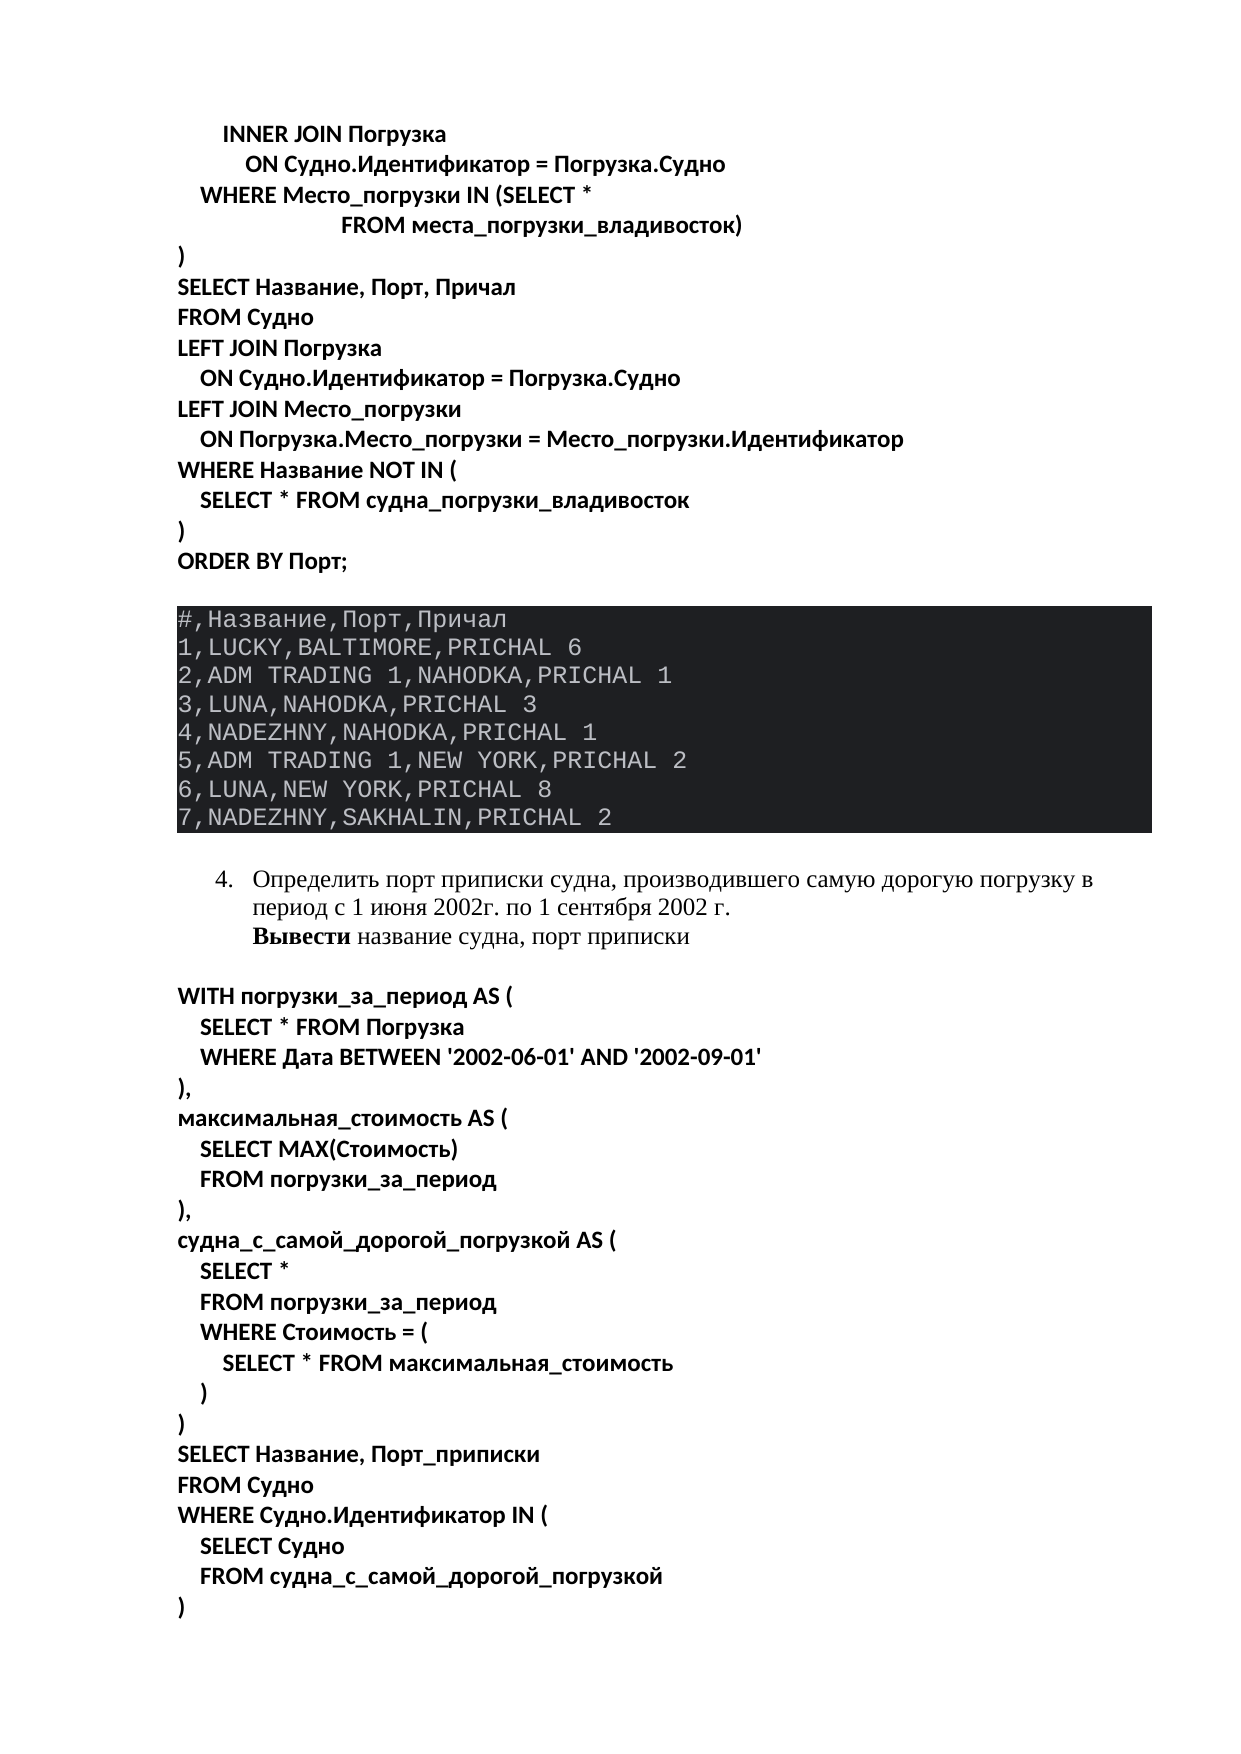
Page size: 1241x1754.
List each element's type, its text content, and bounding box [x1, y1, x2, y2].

text ), [177, 1194, 1152, 1224]
text ), [177, 1072, 1152, 1102]
text WHERE Стоимость = ( [177, 1316, 1152, 1347]
text SELECT * FROM судна_погрузки_владивосток [177, 484, 1152, 515]
text LEFT JOIN Место_погрузки [177, 393, 1152, 423]
text FROM погрузки_за_период [177, 1163, 1152, 1194]
text 1,LUCKY,BALTIMORE,PRICHAL 6 [177, 635, 1152, 663]
text #,Название,Порт,Причал [177, 606, 1152, 635]
text ) [177, 515, 1152, 545]
text 7,NADEZHNY,SAKHALIN,PRICHAL 2 [177, 805, 1152, 833]
text 5,ADM TRADING 1,NEW YORK,PRICHAL 2 [177, 748, 1152, 776]
text SELECT Название, Порт_приписки [177, 1438, 1152, 1469]
text 3,LUNA,NAHODKA,PRICHAL 3 [177, 691, 1152, 720]
text 2,ADM TRADING 1,NAHODKA,PRICHAL 1 [177, 663, 1152, 691]
text SELECT Название, Порт, Причал [177, 271, 1152, 301]
text SELECT * FROM максимальная_стоимость [177, 1347, 1152, 1377]
text FROM Судно [177, 301, 1152, 332]
text FROM судна_с_самой_дорогой_погрузкой [177, 1560, 1152, 1591]
text WHERE Название NOT IN ( [177, 454, 1152, 484]
text WHERE Место_погрузки IN (SELECT * [177, 179, 1152, 210]
text ) [177, 1591, 1152, 1621]
text максимальная_стоимость AS ( [177, 1102, 1152, 1133]
text FROM Судно [177, 1469, 1152, 1499]
text SELECT Судно [177, 1530, 1152, 1560]
text WHERE Судно.Идентификатор IN ( [177, 1499, 1152, 1530]
text ON Погрузка.Место_погрузки = Место_погрузки.Идентификатор [177, 423, 1152, 454]
text WHERE Дата BETWEEN '2002-06-01' AND '2002-09-01' [177, 1041, 1152, 1072]
text 4,NADEZHNY,NAHODKA,PRICHAL 1 [177, 720, 1152, 748]
text ) [177, 240, 1152, 271]
list Определить порт приписки судна, производившего самую дорогую погрузку в период с 1 июня 2002г. по 1 сентября 2002 г. Вывести название судна, порт приписки [215, 864, 1152, 950]
text INNER JOIN Погрузка [177, 118, 1152, 149]
text ) [177, 1408, 1152, 1438]
text WITH погрузки_за_период AS ( [177, 980, 1152, 1011]
text ON Судно.Идентификатор = Погрузка.Судно [177, 362, 1152, 393]
text ON Судно.Идентификатор = Погрузка.Судно [177, 149, 1152, 179]
text SELECT * FROM Погрузка [177, 1011, 1152, 1041]
text 6,LUNA,NEW YORK,PRICHAL 8 [177, 776, 1152, 805]
text ) [177, 1377, 1152, 1408]
text ORDER BY Порт; [177, 545, 1152, 576]
text LEFT JOIN Погрузка [177, 332, 1152, 362]
text FROM места_погрузки_владивосток) [177, 210, 1152, 240]
text судна_с_самой_дорогой_погрузкой AS ( [177, 1224, 1152, 1255]
text SELECT * [177, 1255, 1152, 1286]
text SELECT MAX(Стоимость) [177, 1133, 1152, 1163]
text FROM погрузки_за_период [177, 1286, 1152, 1316]
